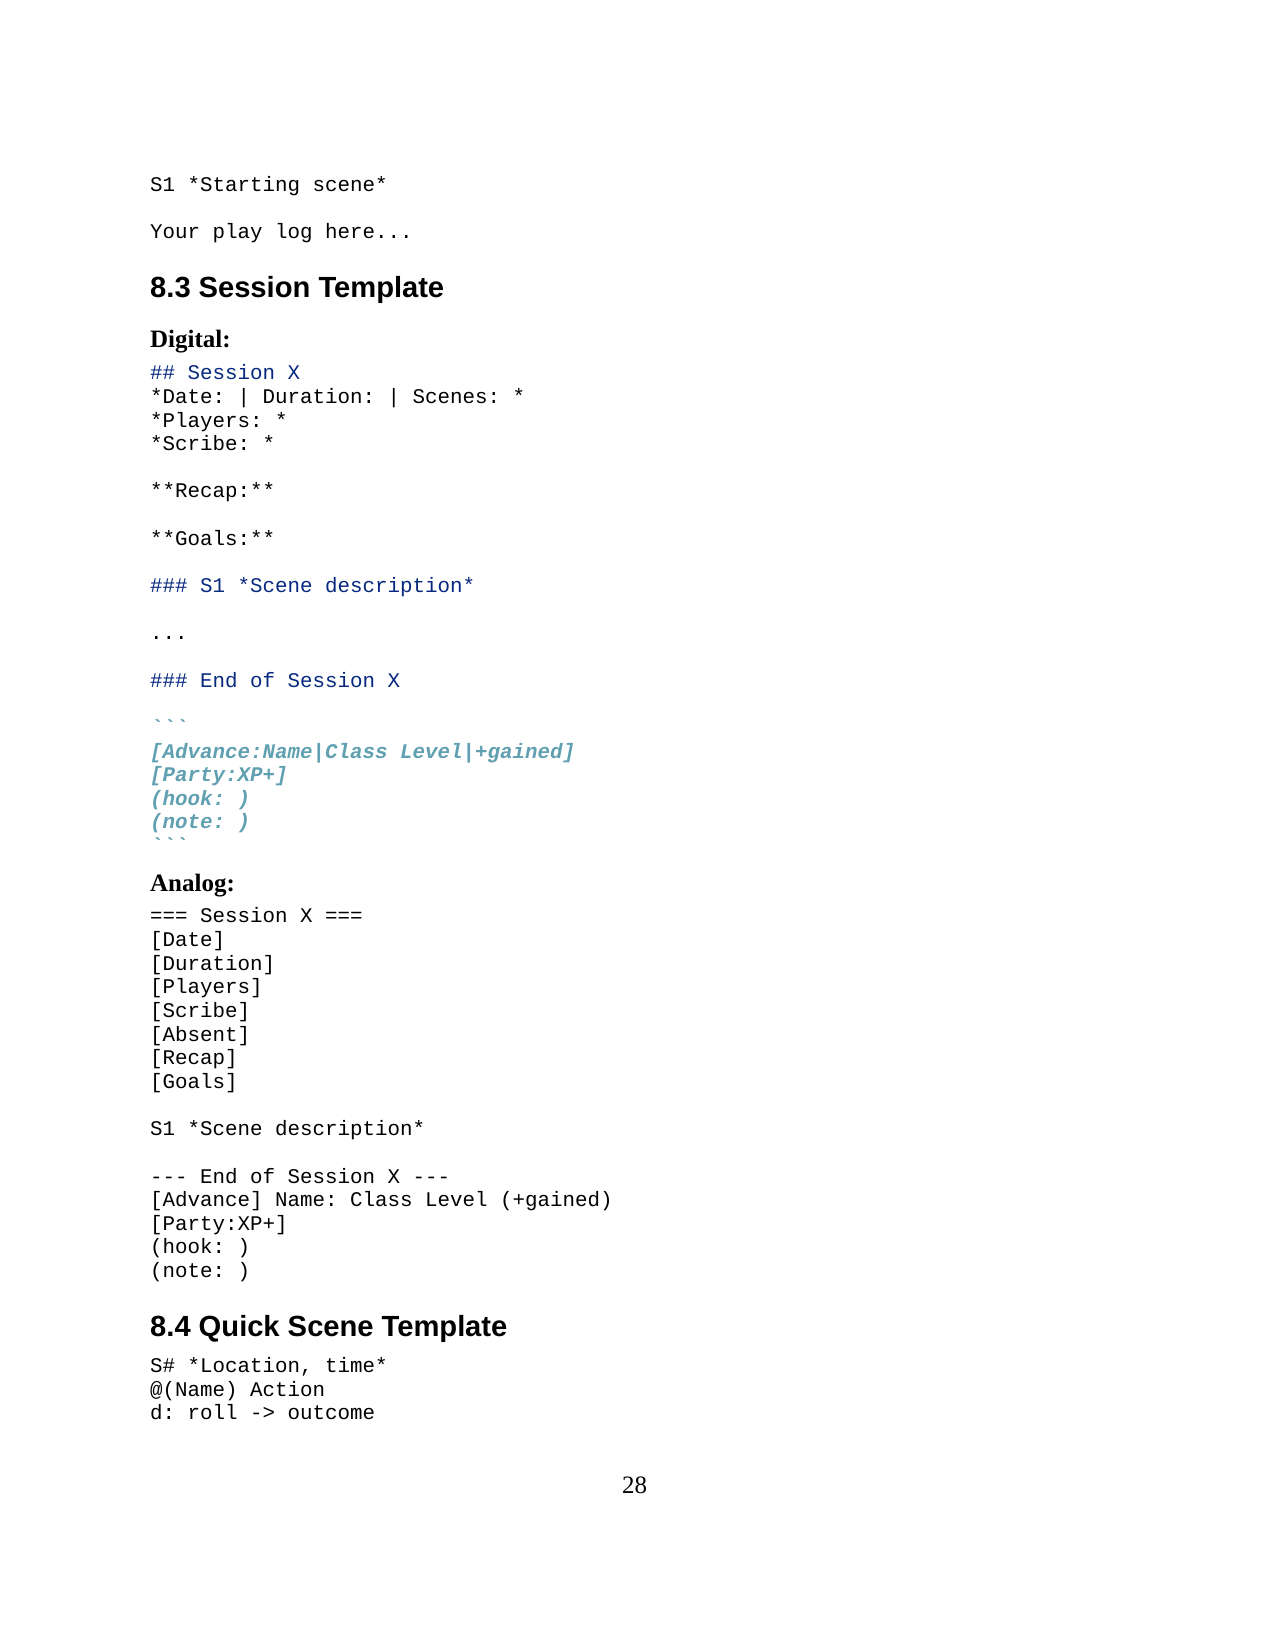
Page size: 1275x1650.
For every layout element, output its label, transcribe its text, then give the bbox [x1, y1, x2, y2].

text [Party:XP+] [150, 1213, 1125, 1237]
text ### End of Session X [150, 670, 1125, 693]
text S1 *Starting scene* [150, 174, 1125, 197]
text [Goals] [150, 1071, 1125, 1095]
text [Advance:Name|Class Level|+gained] [150, 741, 1125, 764]
text S# *Location, time* [150, 1355, 1125, 1378]
text --- End of Session X --- [150, 1166, 1125, 1189]
text [Advance] Name: Class Level (+gained) [150, 1189, 1125, 1213]
text [Players] [150, 976, 1125, 1000]
text **Goals:** [150, 528, 1125, 551]
text **Recap:** [150, 481, 1125, 504]
text Your play log here... [150, 221, 1125, 244]
text *Scribe: * [150, 433, 1125, 457]
text ``` [150, 717, 1125, 741]
text (note: ) [150, 1260, 1125, 1284]
subtitle 8.4 Quick Scene Template [150, 1309, 1125, 1342]
subtitle 8.3 Session Template [150, 269, 1125, 303]
text S1 *Scene description* [150, 1118, 1125, 1142]
text @(Name) Action [150, 1378, 1125, 1402]
text [Scribe] [150, 1000, 1125, 1024]
text ... [150, 622, 1125, 646]
text ### S1 *Scene description* [150, 575, 1125, 599]
text [Date] [150, 929, 1125, 953]
text (hook: ) [150, 788, 1125, 812]
text ## Session X [150, 362, 1125, 386]
text *Date: | Duration: | Scenes: * [150, 386, 1125, 409]
text [Duration] [150, 953, 1125, 976]
text Analog: [150, 868, 1125, 897]
text *Players: * [150, 409, 1125, 433]
text [Recap] [150, 1047, 1125, 1071]
text [Party:XP+] [150, 764, 1125, 788]
text ``` [150, 835, 1125, 859]
text d: roll -> outcome [150, 1402, 1125, 1426]
text (hook: ) [150, 1237, 1125, 1260]
text === Session X === [150, 906, 1125, 929]
text (note: ) [150, 812, 1125, 835]
text [Absent] [150, 1024, 1125, 1047]
text Digital: [150, 324, 1125, 353]
